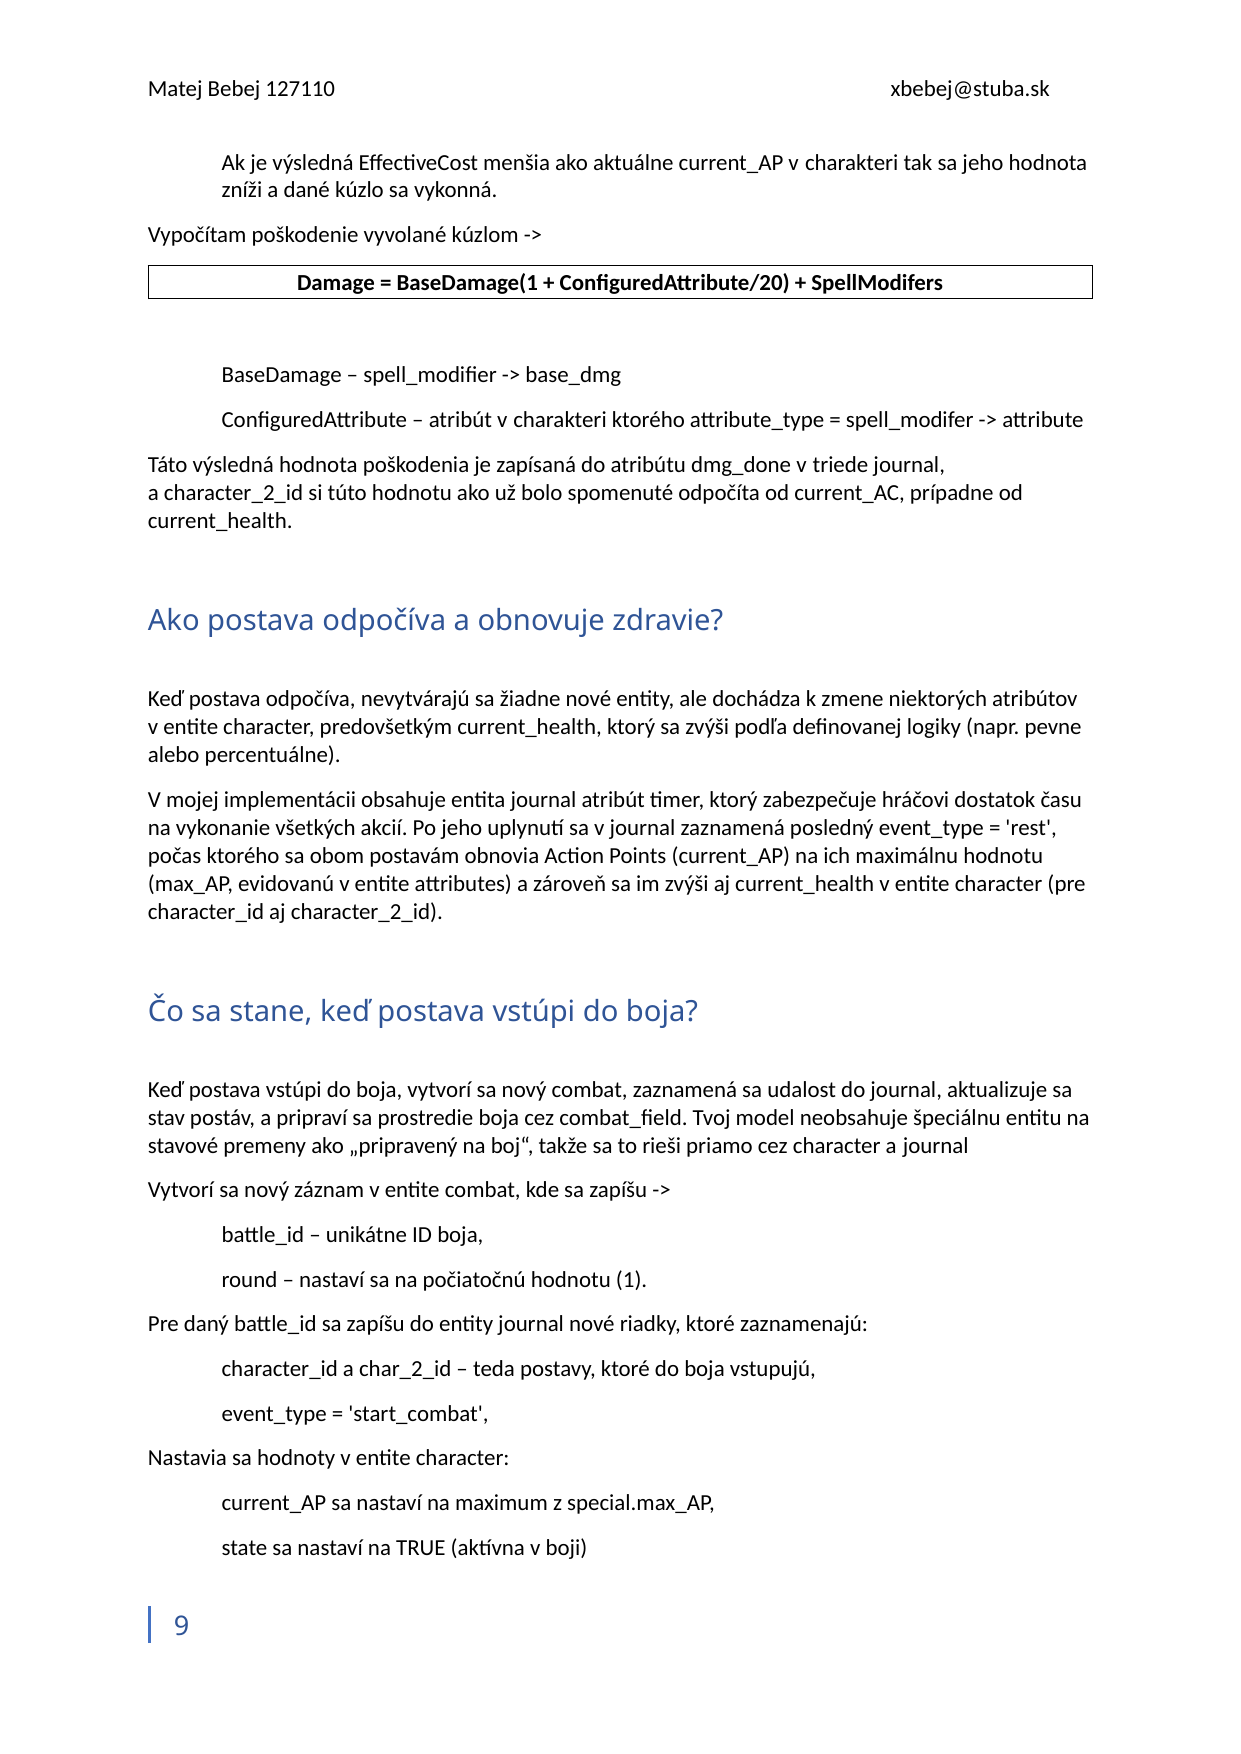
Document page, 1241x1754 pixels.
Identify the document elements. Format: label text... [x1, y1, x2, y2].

text Nastavia sa hodnoty v entite character: [148, 1443, 1093, 1472]
text BaseDamage – spell_modifier -> base_dmg [148, 361, 1093, 389]
text event_type = 'start_combat', [221, 1399, 1093, 1427]
text Keď postava odpočíva, nevytvárajú sa žiadne nové entity, ale dochádza k zmene niektorých atribútov v entite character, predovšetkým current_health, ktorý sa zvýši podľa definovanej logiky (napr. pevne alebo percentuálne). [148, 684, 1093, 768]
text battle_id – unikátne ID boja, [148, 1220, 1093, 1248]
text Táto výsledná hodnota poškodenia je zapísaná do atribútu dmg_done v triede journal, a character_2_id si túto hodnotu ako už bolo spomenuté odpočíta od current_AC, prípadne od current_health. [148, 450, 1093, 534]
text state sa nastaví na TRUE (aktívna v boji) [148, 1533, 1093, 1561]
text character_id a char_2_id – teda postavy, ktoré do boja vstupujú, [221, 1354, 1093, 1382]
subtitle Ako postava odpočíva a obnovuje zdravie? [148, 599, 1093, 639]
text round – nastaví sa na počiatočnú hodnotu (1). [148, 1265, 1093, 1293]
text Vypočítam poškodenie vyvolané kúzlom -> [148, 220, 1093, 248]
text Damage = BaseDamage(1 + ConfiguredAttribute/20) + SpellModifers [149, 266, 1092, 298]
text V mojej implementácii obsahuje entita journal atribút timer, ktorý zabezpečuje hráčovi dostatok času na vykonanie všetkých akcií. Po jeho uplynutí sa v journal zaznamená posledný event_type = 'rest', počas ktorého sa obom postavám obnovia Action Points (current_AP) na ich maximálnu hodnotu (max_AP, evidovanú v entite attributes) a zároveň sa im zvýši aj current_health v entite character (pre character_id aj character_2_id). [148, 785, 1093, 925]
text Ak je výsledná EffectiveCost menšia ako aktuálne current_AP v charakteri tak sa jeho hodnota zníži a dané kúzlo sa vykonná. [221, 148, 1093, 204]
text ConfiguredAttribute – atribút v charakteri ktorého attribute_type = spell_modifer -> attribute [148, 405, 1093, 433]
subtitle Čo sa stane, keď postava vstúpi do boja? [148, 990, 1093, 1030]
text current_AP sa nastaví na maximum z special.max_AP, [148, 1488, 1093, 1516]
text Vytvorí sa nový záznam v entite combat, kde sa zapíšu -> [148, 1175, 1093, 1203]
text Keď postava vstúpi do boja, vytvorí sa nový combat, zaznamená sa udalost do journal, aktualizuje sa stav postáv, a pripraví sa prostredie boja cez combat_field. Tvoj model neobsahuje špeciálnu entitu na stavové premeny ako „pripravený na boj“, takže sa to rieši priamo cez character a journal [148, 1075, 1093, 1159]
text Pre daný battle_id sa zapíšu do entity journal nové riadky, ktoré zaznamenajú: [148, 1309, 1093, 1337]
